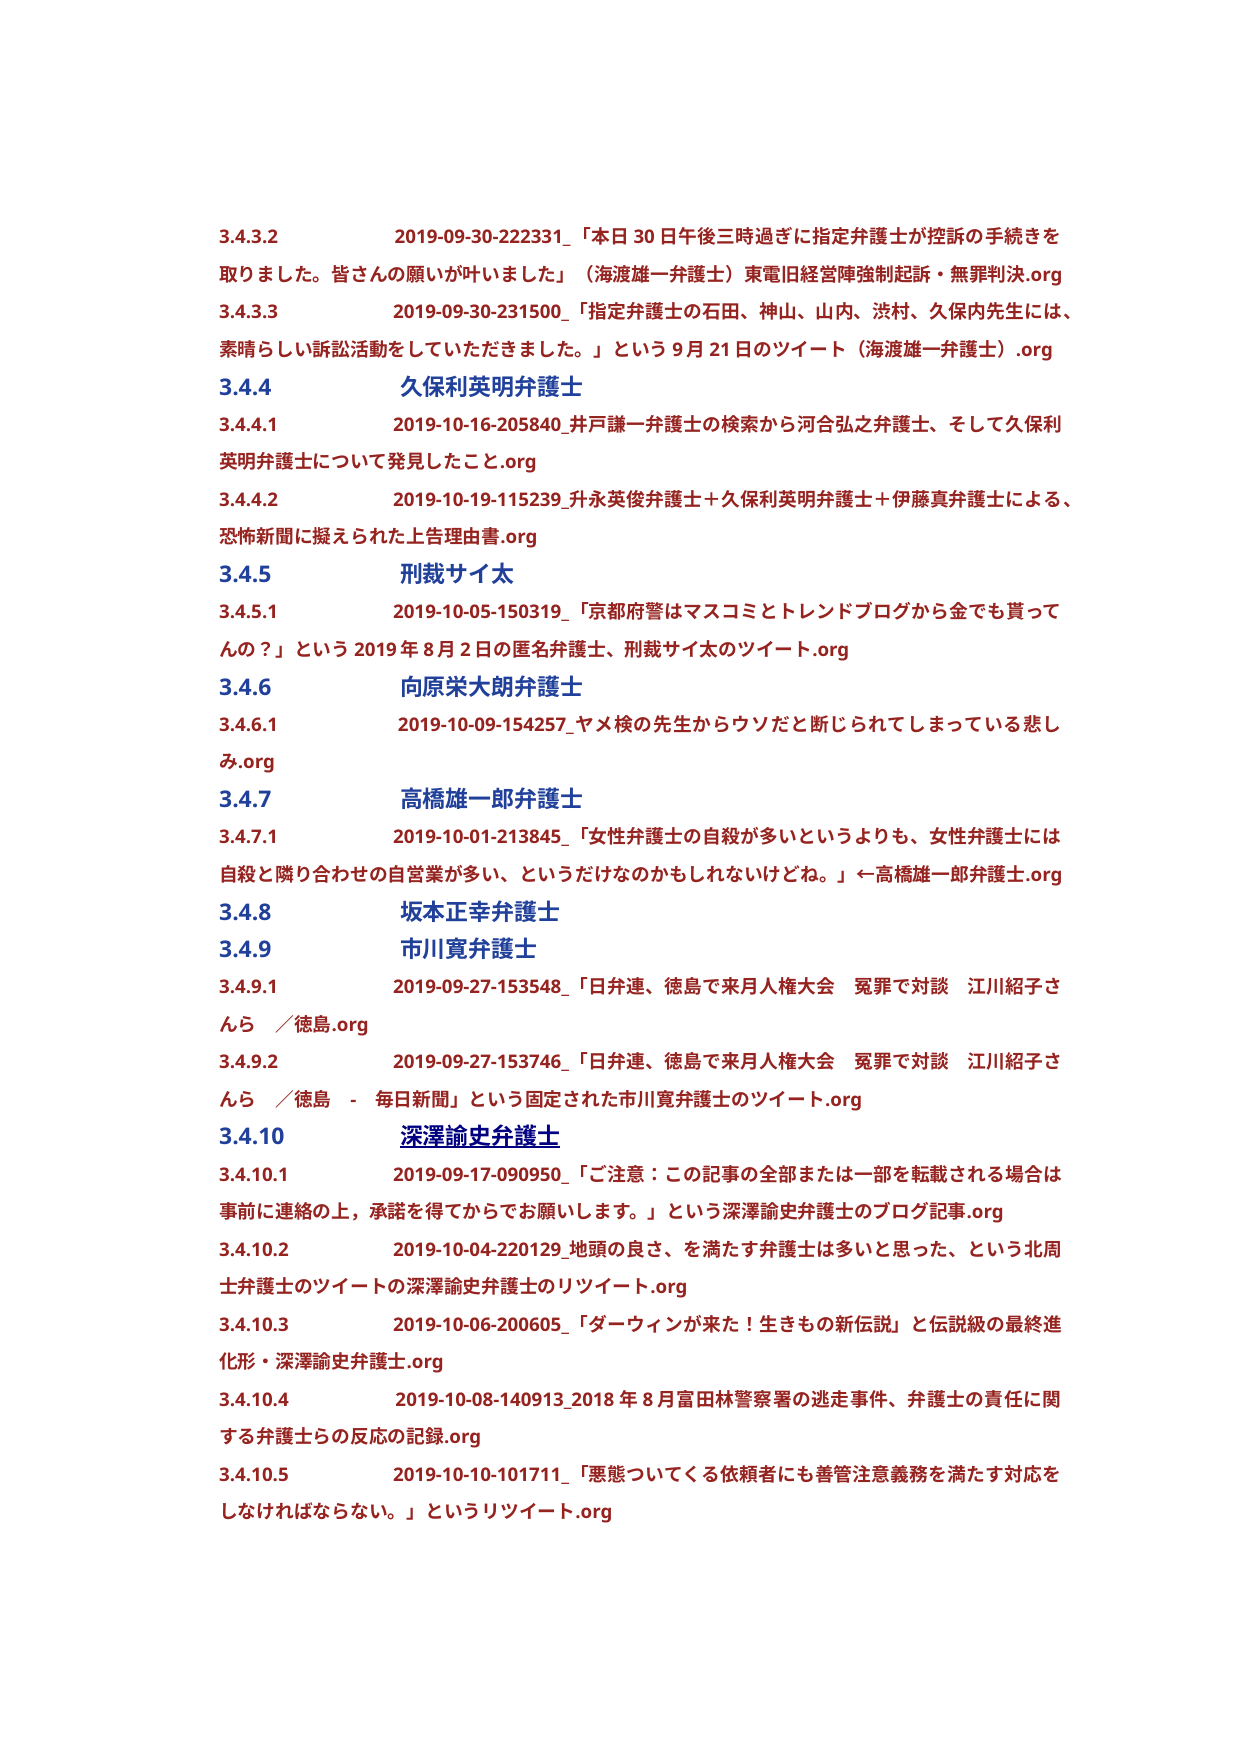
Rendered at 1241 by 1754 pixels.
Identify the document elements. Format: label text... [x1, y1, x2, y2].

subtitle 2019-10-10-101711_「悪態ついてくる依頼者にも善管注意義務を満たす対応をしなければならない。」というリツイート.org [219, 1454, 1063, 1529]
subtitle 坂本正幸弁護士 [219, 892, 1063, 929]
subtitle 2019-09-30-231500_「指定弁護士の石田、神山、山内、渋村、久保内先生には、素晴らしい訴訟活動をしていただきました。」という9月21日のツイート（海渡雄一弁護士）.org [219, 292, 1063, 367]
subtitle 2019-09-27-153746_「日弁連、徳島で来月人権大会 冤罪で対談 江川紹子さんら ／徳島 - 毎日新聞」という固定された市川寛弁護士のツイート.org [219, 1042, 1063, 1117]
subtitle 2019-10-09-154257_ヤメ検の先生からウソだと断じられてしまっている悲しみ.org [219, 704, 1063, 779]
subtitle 2019-10-08-140913_2018年8月富田林警察署の逃走事件、弁護士の責任に関する弁護士らの反応の記録.org [219, 1379, 1063, 1454]
subtitle 向原栄大朗弁護士 [219, 667, 1063, 704]
subtitle 久保利英明弁護士 [219, 367, 1063, 404]
subtitle 2019-10-05-150319_「京都府警はマスコミとトレンドブログから金でも貰ってんの？」という2019年8月2日の匿名弁護士、刑裁サイ太のツイート.org [219, 592, 1063, 667]
subtitle 2019-10-19-115239_升永英俊弁護士＋久保利英明弁護士＋伊藤真弁護士による、恐怖新聞に擬えられた上告理由書.org [219, 479, 1063, 554]
subtitle 刑裁サイ太 [219, 554, 1063, 592]
subtitle 2019-09-17-090950_「ご注意：この記事の全部または一部を転載される場合は事前に連絡の上，承諾を得てからでお願いします。」という深澤諭史弁護士のブログ記事.org [219, 1154, 1063, 1229]
subtitle 2019-09-27-153548_「日弁連、徳島で来月人権大会 冤罪で対談 江川紹子さんら ／徳島.org [219, 967, 1063, 1042]
subtitle 2019-10-06-200605_「ダーウィンが来た！生きもの新伝説」と伝説級の最終進化形・深澤諭史弁護士.org [219, 1304, 1063, 1379]
subtitle 2019-10-04-220129_地頭の良さ、を満たす弁護士は多いと思った、という北周士弁護士のツイートの深澤諭史弁護士のリツイート.org [219, 1229, 1063, 1304]
subtitle 2019-10-01-213845_「女性弁護士の自殺が多いというよりも、女性弁護士には自殺と隣り合わせの自営業が多い、というだけなのかもしれないけどね。」←高橋雄一郎弁護士.org [219, 817, 1063, 892]
subtitle 市川寛弁護士 [219, 929, 1063, 967]
subtitle 高橋雄一郎弁護士 [219, 779, 1063, 817]
subtitle 2019-09-30-222331_「本日30日午後三時過ぎに指定弁護士が控訴の手続きを取りました。皆さんの願いが叶いました」（海渡雄一弁護士）東電旧経営陣強制起訴・無罪判決.org [219, 217, 1063, 292]
subtitle 2019-10-16-205840_井戸謙一弁護士の検索から河合弘之弁護士、そして久保利英明弁護士について発見したこと.org [219, 404, 1063, 479]
subtitle 深澤諭史弁護士 [219, 1117, 1063, 1154]
